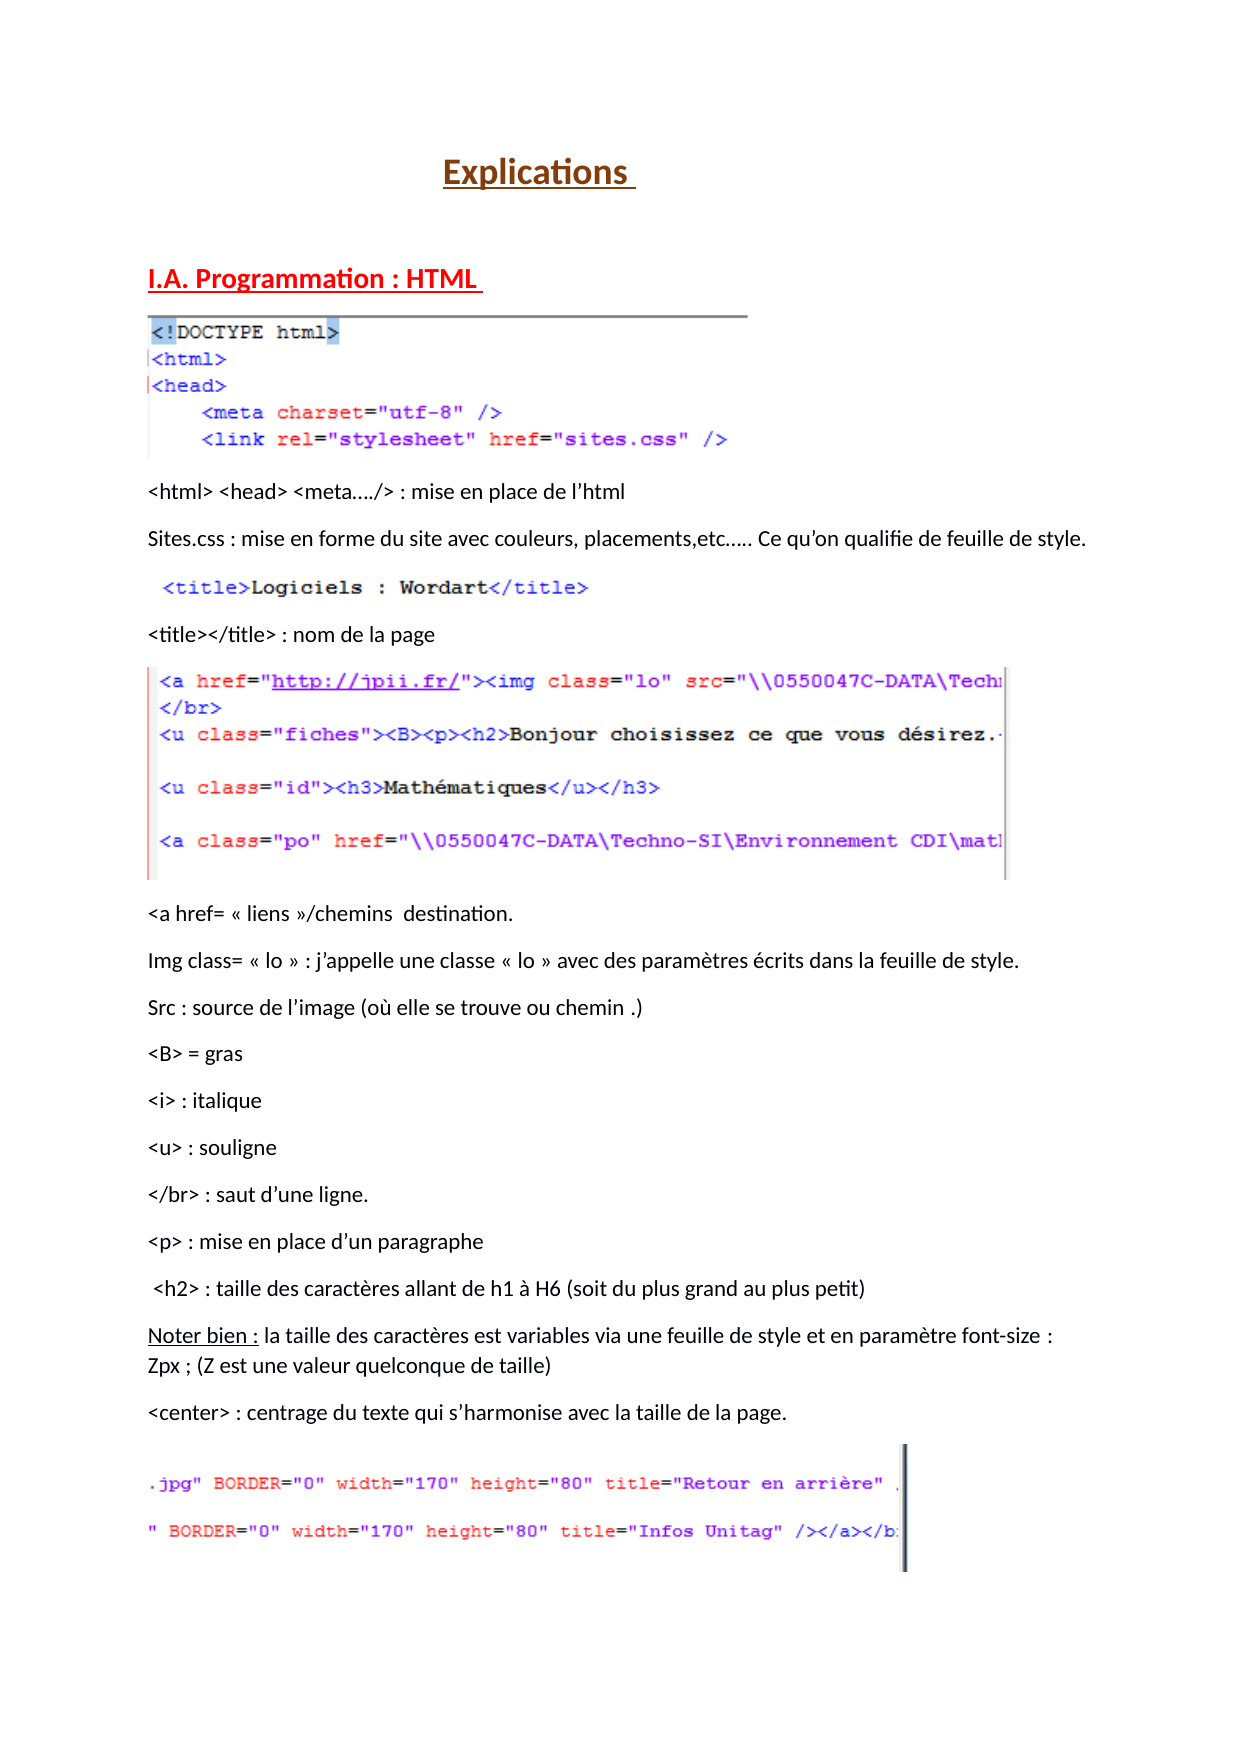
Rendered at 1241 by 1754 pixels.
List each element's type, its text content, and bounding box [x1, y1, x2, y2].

text <center> : centrage du texte qui s’harmonise avec la taille de la page. [148, 1398, 1093, 1426]
picture [147, 667, 1010, 880]
text <h2> : taille des caractères allant de h1 à H6 (soit du plus grand au plus petit) [148, 1274, 1093, 1302]
text <a href= « liens »/chemins destination. [148, 899, 1093, 927]
text Explications [148, 148, 1093, 193]
text <html> <head> <meta…./> : mise en place de l’html [148, 477, 1093, 505]
text <title></title> : nom de la page [148, 621, 1093, 649]
text <u> : souligne [148, 1133, 1093, 1161]
text </br> : saut d’une ligne. [148, 1180, 1093, 1208]
text Noter bien : la taille des caractères est variables via une feuille de style et en paramètre font-size : Zpx ; (Z est une valeur quelconque de taille) [148, 1321, 1093, 1379]
picture [147, 1444, 908, 1572]
text <i> : italique [148, 1086, 1093, 1114]
picture [147, 570, 603, 602]
text <p> : mise en place d’un paragraphe [148, 1227, 1093, 1255]
text Src : source de l’image (où elle se trouve ou chemin .) [148, 993, 1093, 1021]
text Sites.css : mise en forme du site avec couleurs, placements,etc….. Ce qu’on qualifie de feuille de style. [148, 524, 1093, 552]
text <B> = gras [148, 1039, 1093, 1067]
picture [147, 315, 748, 458]
text Img class= « lo » : j’appelle une classe « lo » avec des paramètres écrits dans la feuille de style. [148, 946, 1093, 974]
text I.A. Programmation : HTML [148, 261, 1093, 296]
